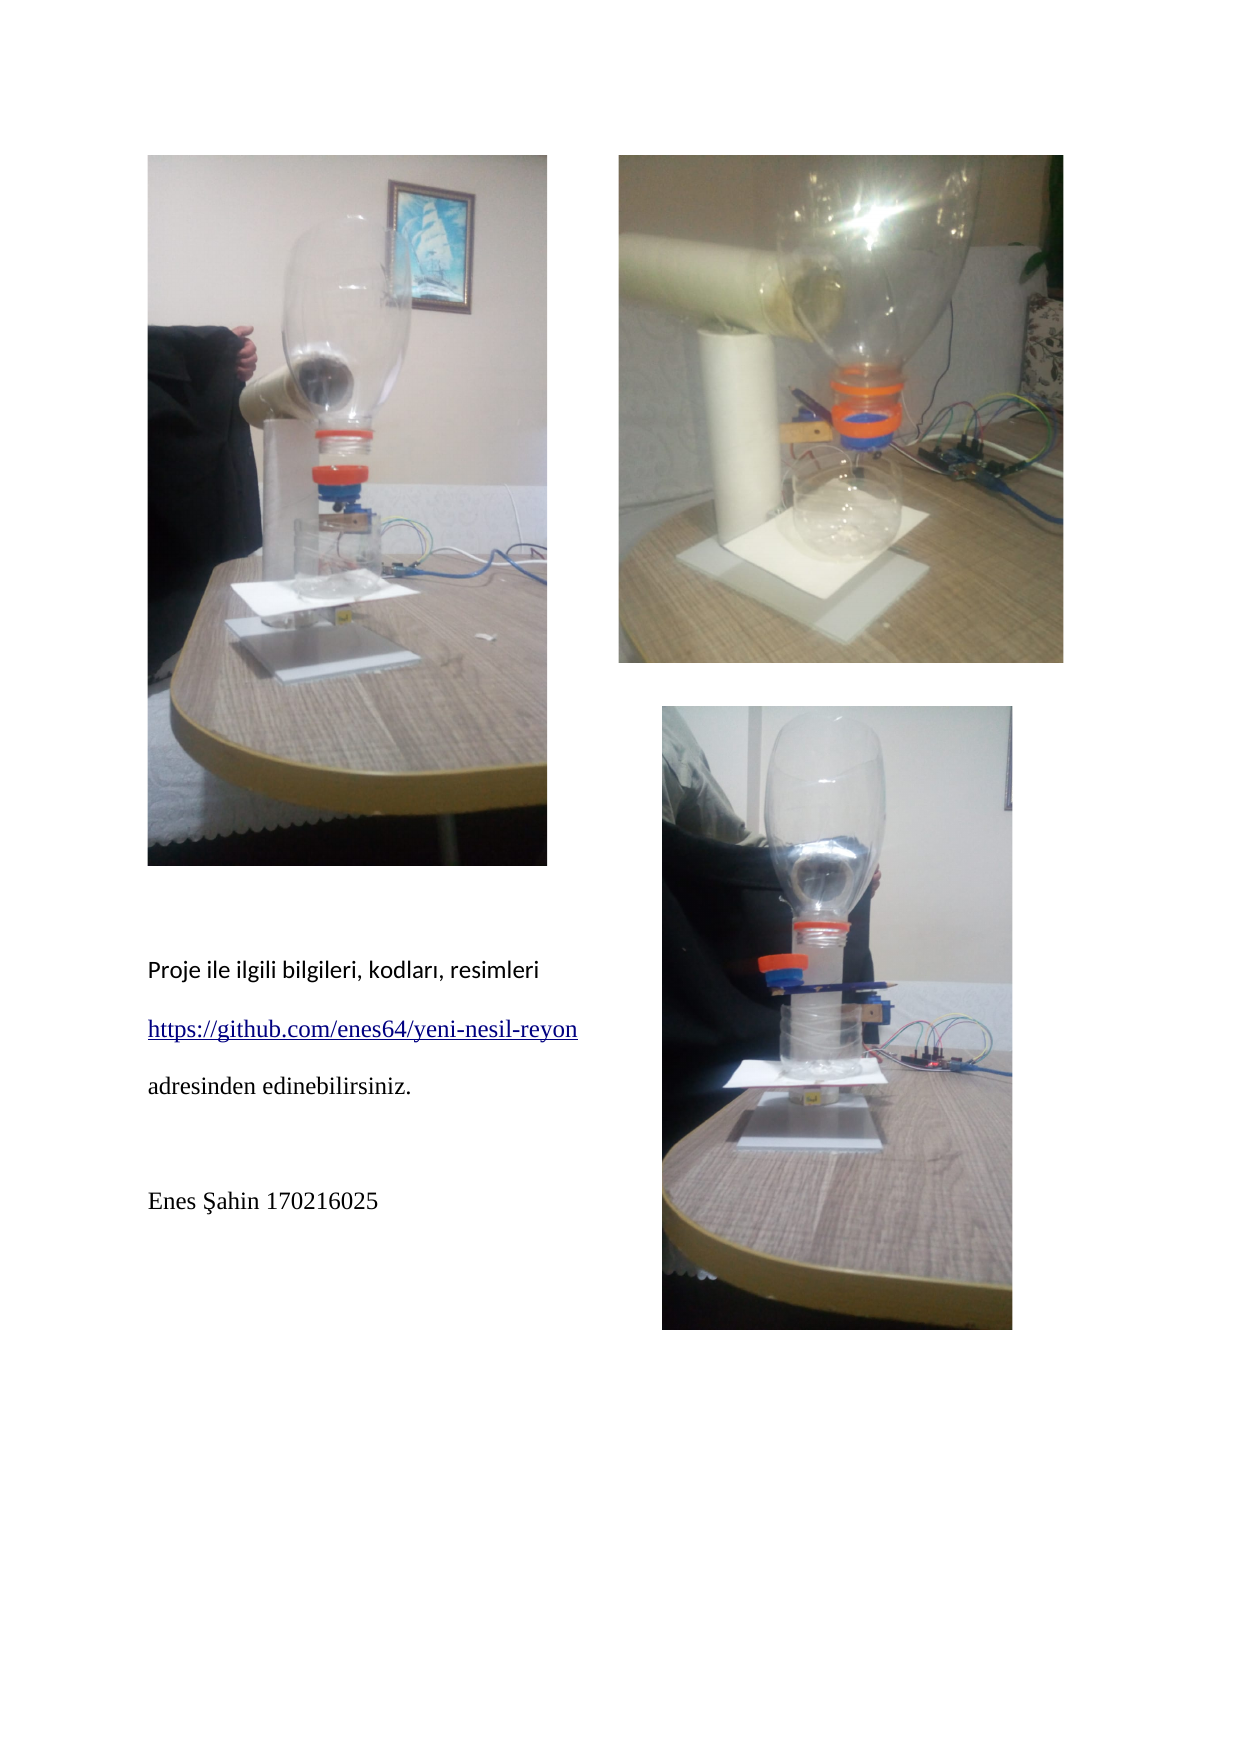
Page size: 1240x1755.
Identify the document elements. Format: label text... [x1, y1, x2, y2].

picture [618, 155, 1064, 663]
text https://github.com/enes64/yeni-nesil-reyon [148, 1014, 662, 1042]
text Enes Şahin 170216025 [148, 1186, 662, 1215]
picture [662, 706, 1013, 1330]
picture [147, 155, 548, 866]
text [1013, 1014, 1092, 1042]
text adresinden edinebilirsiniz. [148, 1071, 662, 1100]
text [1013, 1186, 1092, 1215]
text [1013, 954, 1092, 985]
text [1013, 1071, 1092, 1100]
text Proje ile ilgili bilgileri, kodları, resimleri [148, 954, 662, 985]
